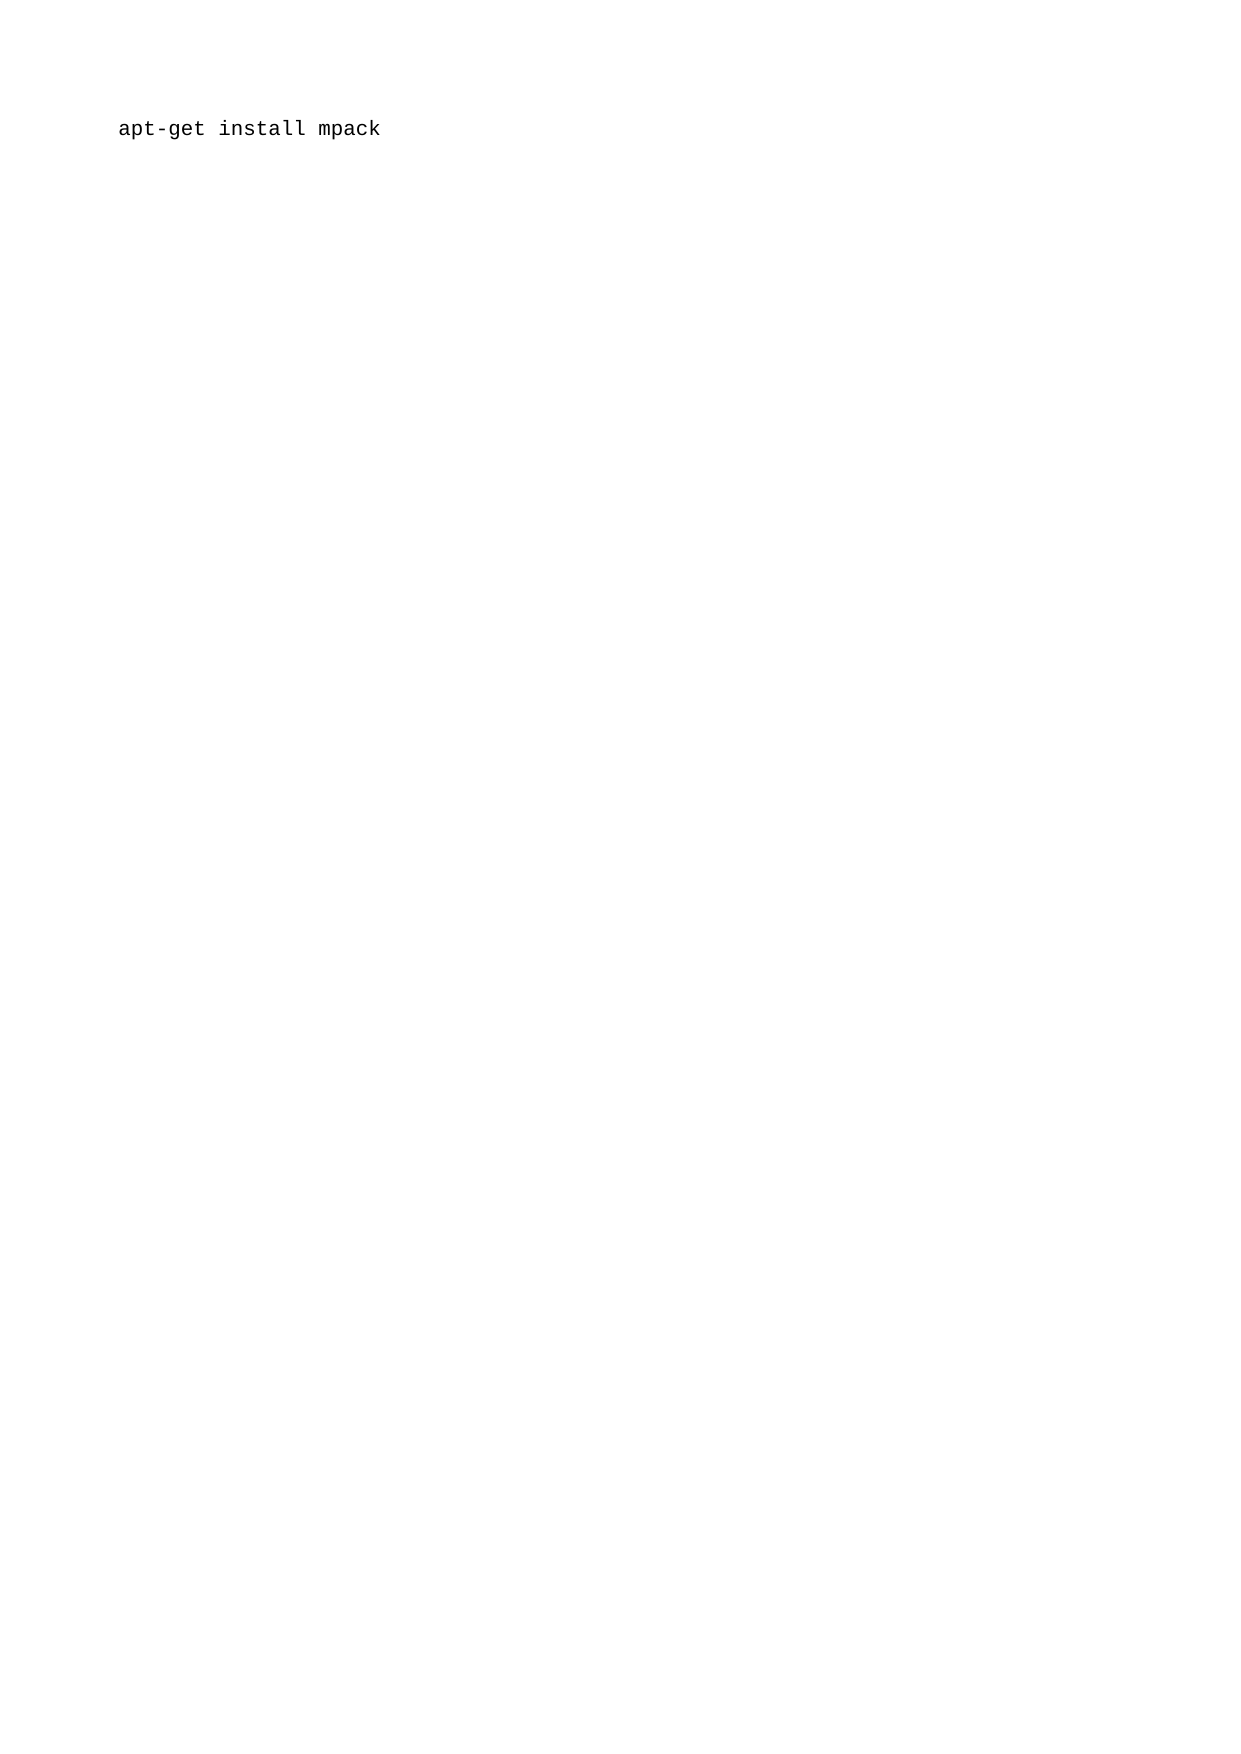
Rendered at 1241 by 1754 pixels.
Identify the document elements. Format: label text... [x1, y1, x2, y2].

text apt-get install mpack [118, 118, 1122, 142]
